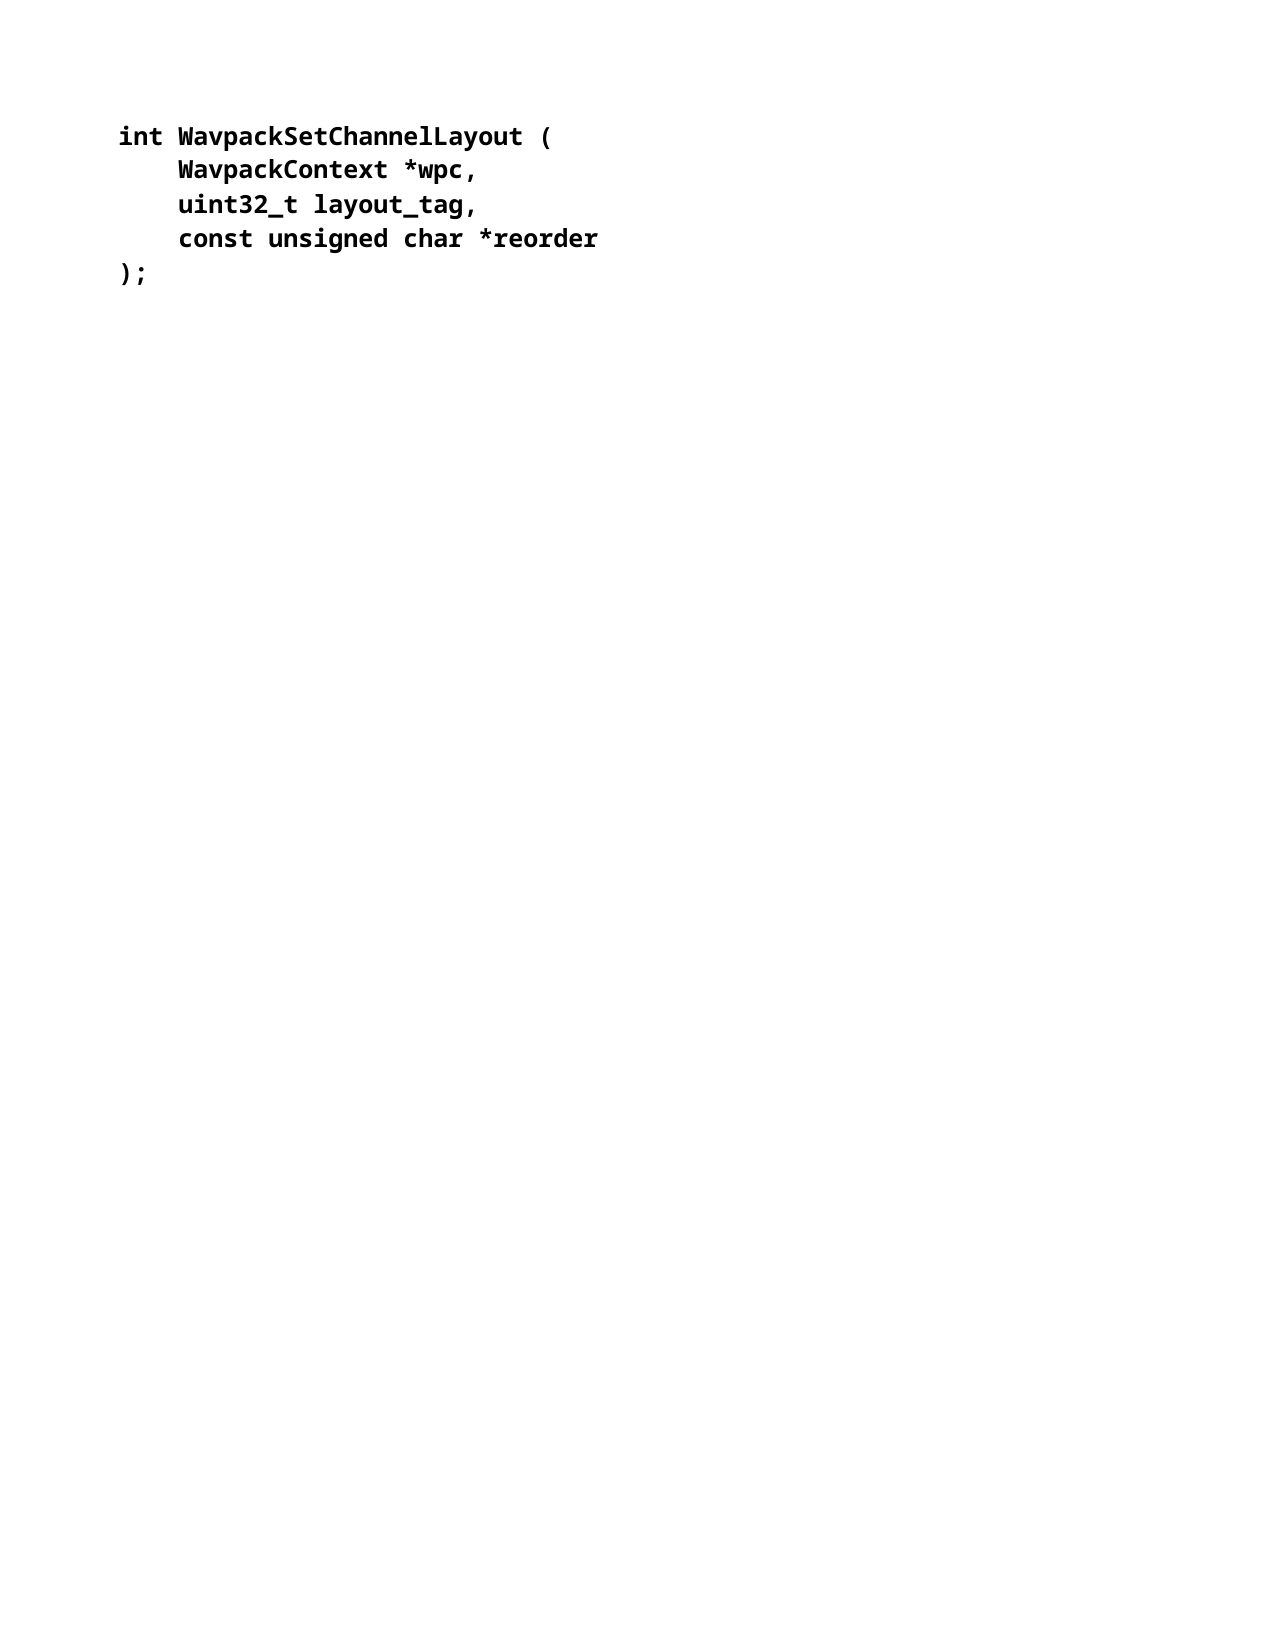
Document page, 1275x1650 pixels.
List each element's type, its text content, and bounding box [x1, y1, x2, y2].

text int WavpackSetChannelLayout ( WavpackContext *wpc, uint32_t layout_tag, const unsigned char *reorder ); [118, 118, 1157, 322]
